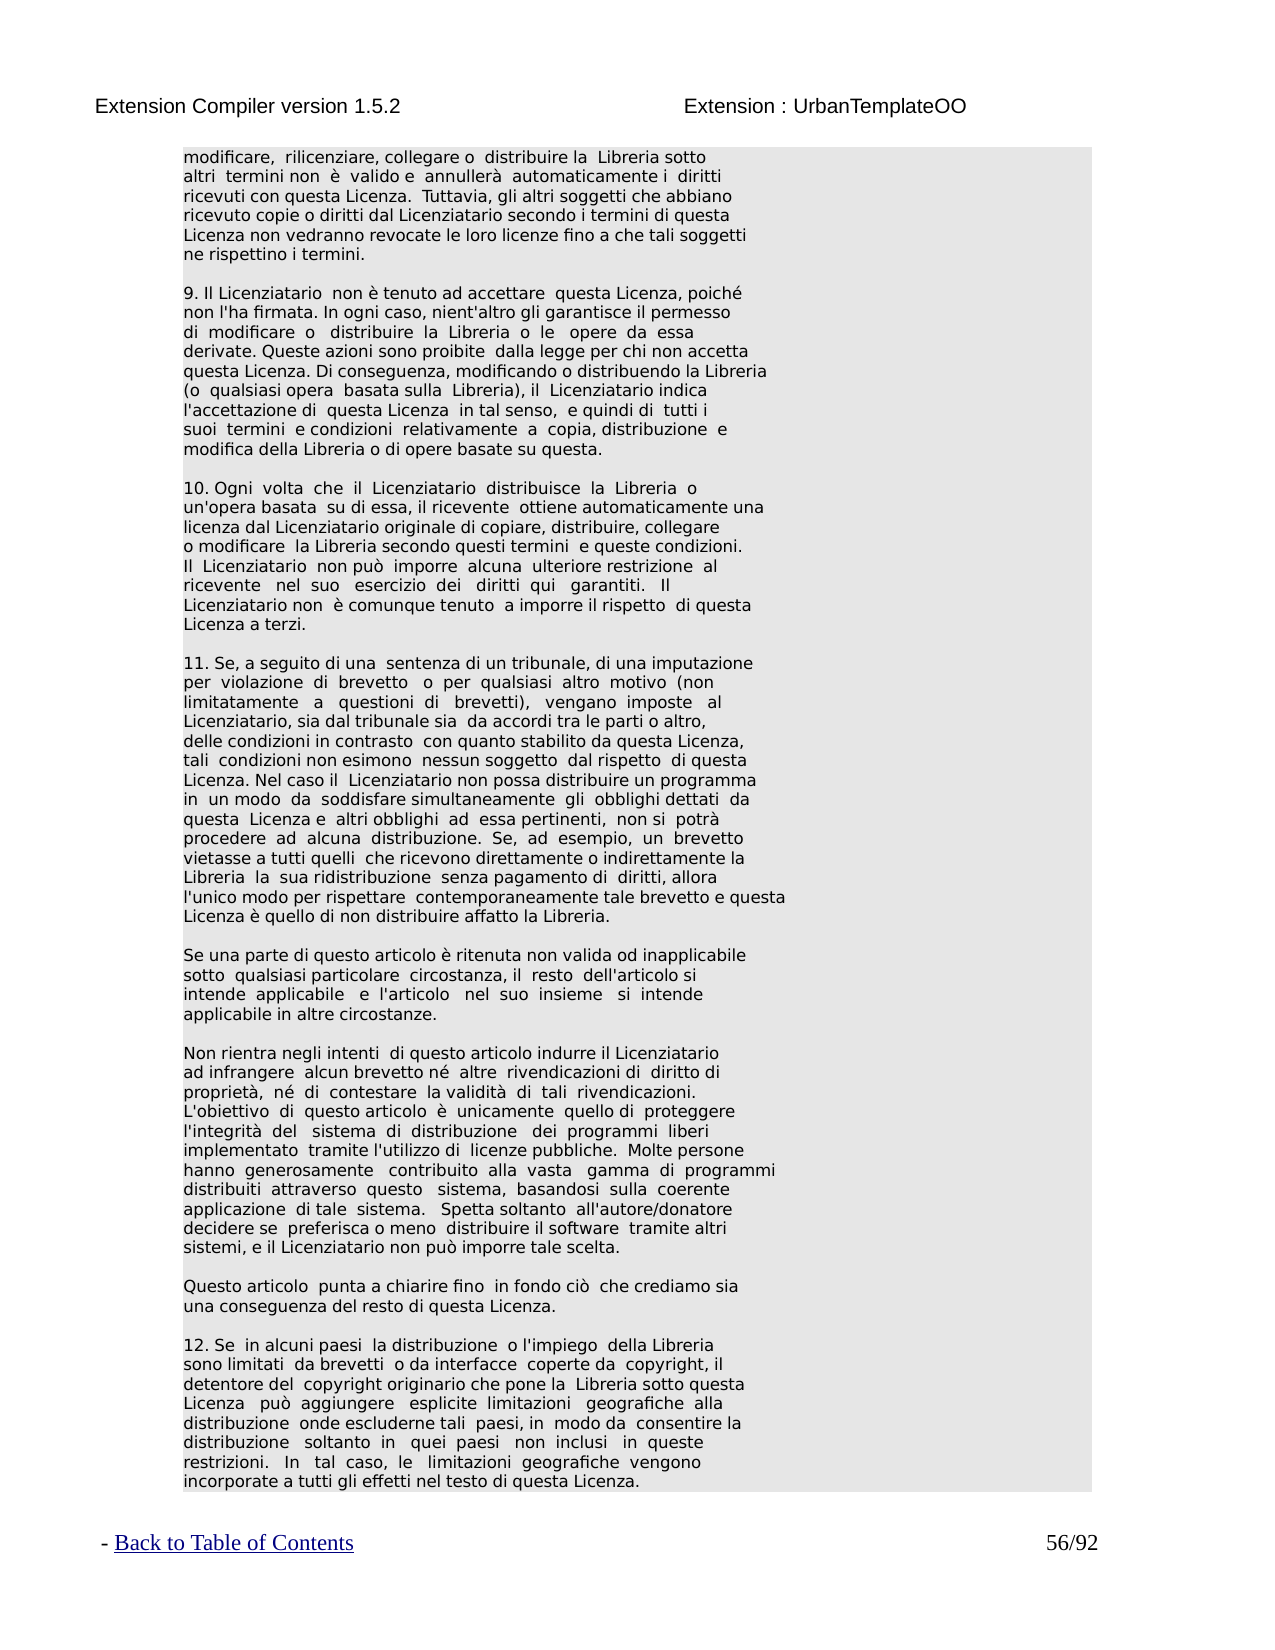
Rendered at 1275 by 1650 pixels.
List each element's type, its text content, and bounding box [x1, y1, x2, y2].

text Licenza. Nel caso il Licenziatario non possa distribuire un programma [183, 771, 1092, 790]
text distribuzione onde escluderne tali paesi, in modo da consentire la [183, 1414, 1092, 1433]
text incorporate a tutti gli effetti nel testo di questa Licenza. [183, 1472, 1092, 1492]
text suoi termini e condizioni relativamente a copia, distribuzione e [183, 420, 1092, 440]
text (o qualsiasi opera basata sulla Libreria), il Licenziatario indica [183, 381, 1092, 401]
text restrizioni. In tal caso, le limitazioni geografiche vengono [183, 1453, 1092, 1472]
text applicazione di tale sistema. Spetta soltanto all'autore/donatore [183, 1199, 1092, 1219]
text procedere ad alcuna distribuzione. Se, ad esempio, un brevetto [183, 829, 1092, 849]
text 12. Se in alcuni paesi la distribuzione o l'impiego della Libreria [183, 1336, 1092, 1355]
text proprietà, né di contestare la validità di tali rivendicazioni. [183, 1082, 1092, 1102]
text licenza dal Licenziatario originale di copiare, distribuire, collegare [183, 518, 1092, 537]
text ricevuti con questa Licenza. Tuttavia, gli altri soggetti che abbiano [183, 186, 1092, 206]
text Licenza è quello di non distribuire affatto la Libreria. [183, 907, 1092, 927]
text questa Licenza e altri obblighi ad essa pertinenti, non si potrà [183, 810, 1092, 829]
text sistemi, e il Licenziatario non può imporre tale scelta. [183, 1238, 1092, 1258]
text una conseguenza del resto di questa Licenza. [183, 1297, 1092, 1316]
text altri termini non è valido e annullerà automaticamente i diritti [183, 167, 1092, 186]
text ne rispettino i termini. [183, 245, 1092, 264]
text Licenziatario, sia dal tribunale sia da accordi tra le parti o altro, [183, 712, 1092, 732]
text non l'ha firmata. In ogni caso, nient'altro gli garantisce il permesso [183, 303, 1092, 323]
text questa Licenza. Di conseguenza, modificando o distribuendo la Libreria [183, 362, 1092, 381]
text Questo articolo punta a chiarire fino in fondo ciò che crediamo sia [183, 1277, 1092, 1297]
text tali condizioni non esimono nessun soggetto dal rispetto di questa [183, 751, 1092, 771]
text Libreria la sua ridistribuzione senza pagamento di diritti, allora [183, 868, 1092, 888]
text Licenza non vedranno revocate le loro licenze fino a che tali soggetti [183, 225, 1092, 245]
text applicabile in altre circostanze. [183, 1004, 1092, 1024]
text vietasse a tutti quelli che ricevono direttamente o indirettamente la [183, 849, 1092, 868]
text di modificare o distribuire la Libreria o le opere da essa [183, 323, 1092, 342]
text l'unico modo per rispettare contemporaneamente tale brevetto e questa [183, 888, 1092, 907]
text detentore del copyright originario che pone la Libreria sotto questa [183, 1375, 1092, 1394]
text ricevente nel suo esercizio dei diritti qui garantiti. Il [183, 576, 1092, 596]
text 10. Ogni volta che il Licenziatario distribuisce la Libreria o [183, 479, 1092, 498]
text sotto qualsiasi particolare circostanza, il resto dell'articolo si [183, 966, 1092, 985]
text decidere se preferisca o meno distribuire il software tramite altri [183, 1219, 1092, 1238]
text in un modo da soddisfare simultaneamente gli obblighi dettati da [183, 790, 1092, 810]
text Licenza a terzi. [183, 615, 1092, 634]
text un'opera basata su di essa, il ricevente ottiene automaticamente una [183, 498, 1092, 518]
text Licenza può aggiungere esplicite limitazioni geografiche alla [183, 1394, 1092, 1414]
text L'obiettivo di questo articolo è unicamente quello di proteggere [183, 1102, 1092, 1121]
text Licenziatario non è comunque tenuto a imporre il rispetto di questa [183, 596, 1092, 615]
text Non rientra negli intenti di questo articolo indurre il Licenziatario [183, 1043, 1092, 1063]
text limitatamente a questioni di brevetti), vengano imposte al [183, 693, 1092, 712]
text 11. Se, a seguito di una sentenza di un tribunale, di una imputazione [183, 654, 1092, 673]
text derivate. Queste azioni sono proibite dalla legge per chi non accetta [183, 342, 1092, 362]
text sono limitati da brevetti o da interfacce coperte da copyright, il [183, 1355, 1092, 1375]
text ricevuto copie o diritti dal Licenziatario secondo i termini di questa [183, 206, 1092, 225]
text distribuiti attraverso questo sistema, basandosi sulla coerente [183, 1180, 1092, 1199]
text delle condizioni in contrasto con quanto stabilito da questa Licenza, [183, 732, 1092, 751]
text intende applicabile e l'articolo nel suo insieme si intende [183, 985, 1092, 1004]
text Se una parte di questo articolo è ritenuta non valida od inapplicabile [183, 946, 1092, 966]
text ad infrangere alcun brevetto né altre rivendicazioni di diritto di [183, 1063, 1092, 1082]
text o modificare la Libreria secondo questi termini e queste condizioni. [183, 537, 1092, 557]
text implementato tramite l'utilizzo di licenze pubbliche. Molte persone [183, 1141, 1092, 1160]
text l'accettazione di questa Licenza in tal senso, e quindi di tutti i [183, 401, 1092, 420]
text l'integrità del sistema di distribuzione dei programmi liberi [183, 1121, 1092, 1141]
text modifica della Libreria o di opere basate su questa. [183, 440, 1092, 459]
text hanno generosamente contribuito alla vasta gamma di programmi [183, 1160, 1092, 1180]
text distribuzione soltanto in quei paesi non inclusi in queste [183, 1433, 1092, 1453]
text Il Licenziatario non può imporre alcuna ulteriore restrizione al [183, 557, 1092, 576]
text modificare, rilicenziare, collegare o distribuire la Libreria sotto [183, 147, 1092, 167]
text per violazione di brevetto o per qualsiasi altro motivo (non [183, 673, 1092, 693]
text 9. Il Licenziatario non è tenuto ad accettare questa Licenza, poiché [183, 284, 1092, 303]
